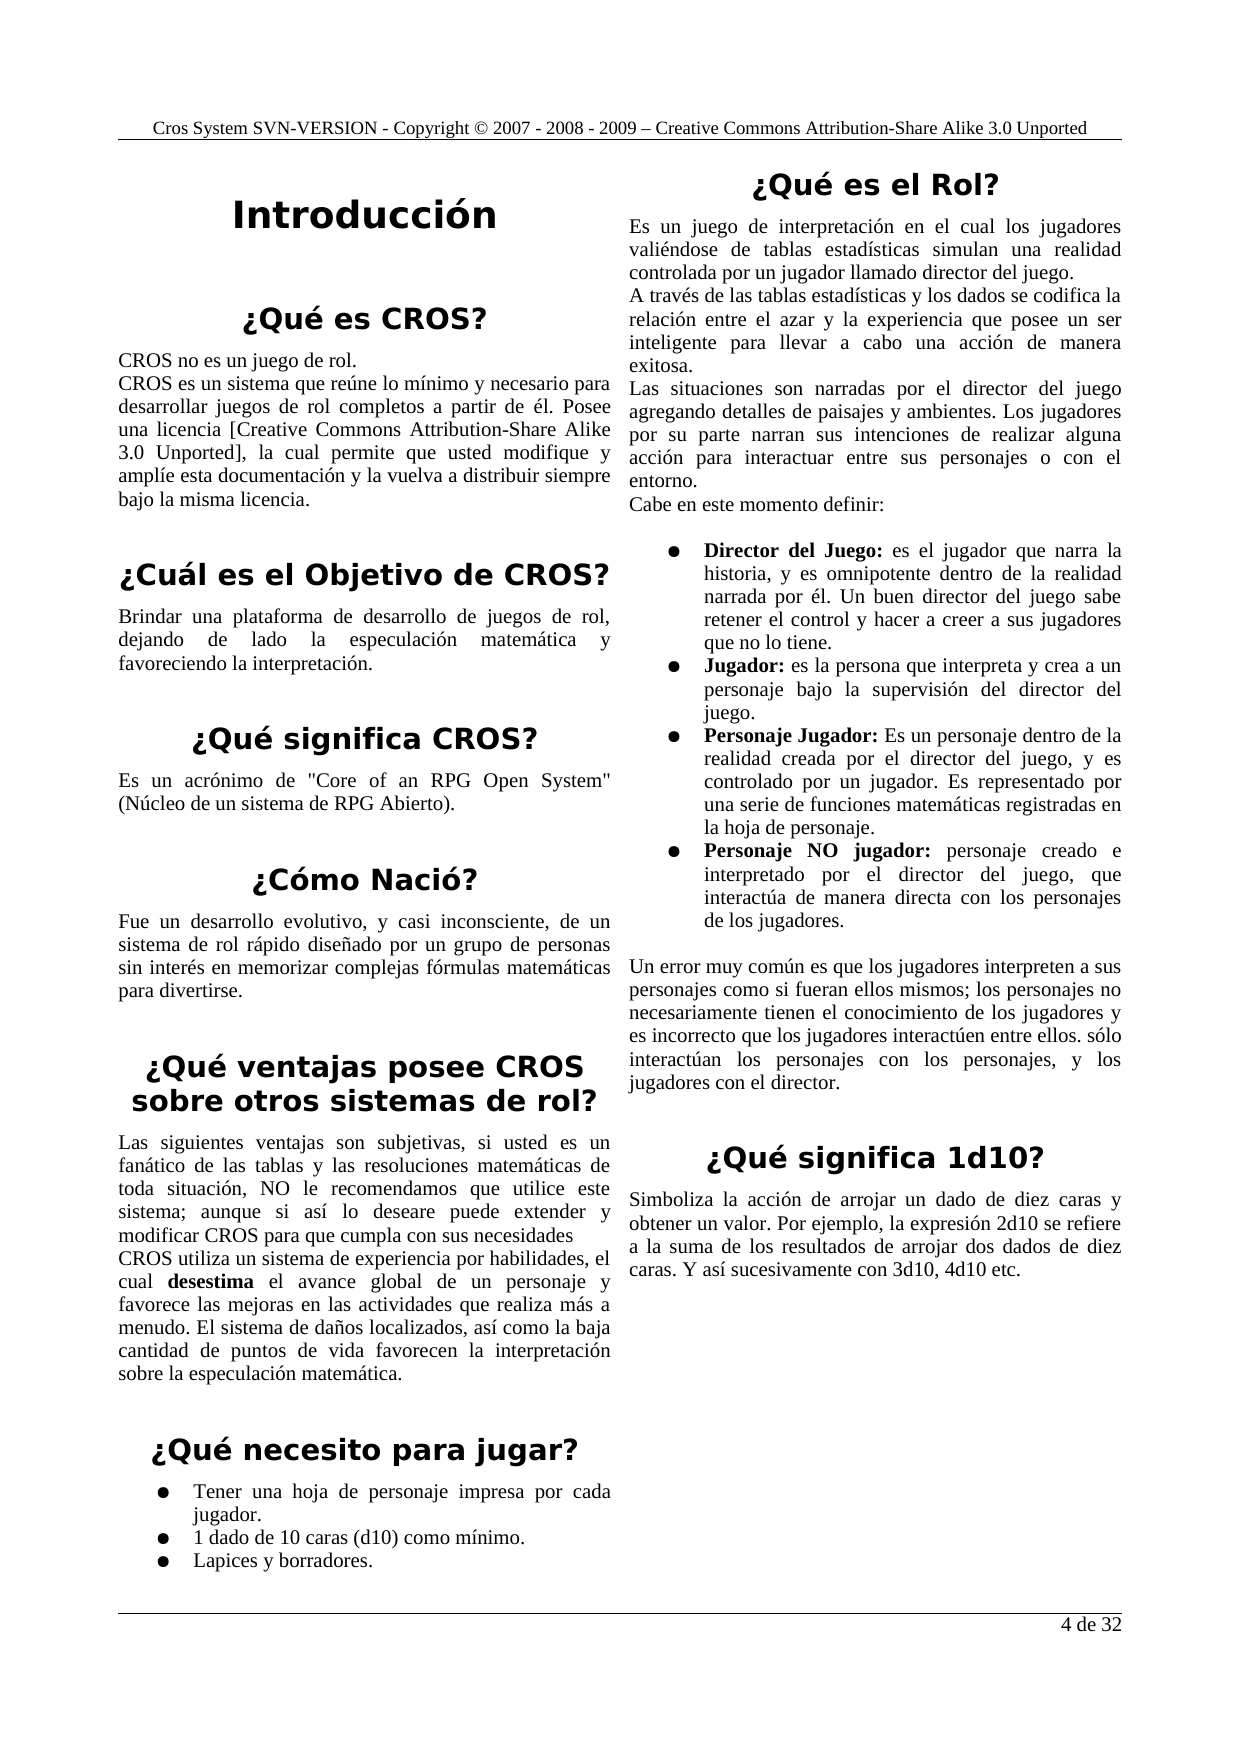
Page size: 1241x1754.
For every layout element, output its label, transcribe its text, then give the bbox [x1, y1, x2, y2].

list Lapices y borradores. [156, 1549, 611, 1572]
list 1 dado de 10 caras (d10) como mínimo. [156, 1526, 611, 1549]
subtitle Introducción [118, 193, 611, 237]
subtitle ¿Qué es el Rol? [629, 168, 1122, 202]
text Cabe en este momento definir: [629, 492, 1122, 516]
text Brindar una plataforma de desarrollo de juegos de rol, dejando de lado la especulación matemática y favoreciendo la interpretación. [118, 605, 611, 674]
subtitle ¿Qué es CROS? [118, 302, 611, 336]
text Simboliza la acción de arrojar un dado de diez caras y obtener un valor. Por ejemplo, la expresión 2d10 se refiere a la suma de los resultados de arrojar dos dados de diez caras. Y así sucesivamente con 3d10, 4d10 etc. [629, 1188, 1122, 1281]
text Un error muy común es que los jugadores interpreten a sus personajes como si fueran ellos mismos; los personajes no necesariamente tienen el conocimiento de los jugadores y es incorrecto que los jugadores interactúen entre ellos. sólo interactúan los personajes con los personajes, y los jugadores con el director. [629, 955, 1122, 1094]
subtitle ¿Cómo Nació? [118, 863, 611, 897]
list Jugador: es la persona que interpreta y crea a un personaje bajo la supervisión del director del juego. [666, 654, 1122, 724]
subtitle ¿Qué necesito para jugar? [118, 1433, 611, 1467]
text Fue un desarrollo evolutivo, y casi inconsciente, de un sistema de rol rápido diseñado por un grupo de personas sin interés en memorizar complejas fórmulas matemáticas para divertirse. [118, 910, 611, 1002]
subtitle ¿Qué significa 1d10? [629, 1142, 1122, 1176]
text CROS utiliza un sistema de experiencia por habilidades, el cual desestima el avance global de un personaje y favorece las mejoras en las actividades que realiza más a menudo. El sistema de daños localizados, así como la baja cantidad de puntos de vida favorecen la interpretación sobre la especulación matemática. [118, 1247, 611, 1385]
text CROS es un sistema que reúne lo mínimo y necesario para desarrollar juegos de rol completos a partir de él. Posee una licencia [Creative Commons Attribution-Share Alike 3.0 Unported], la cual permite que usted modifique y amplíe esta documentación y la vuelva a distribuir siempre bajo la misma licencia. [118, 372, 611, 511]
text A través de las tablas estadísticas y los dados se codifica la relación entre el azar y la experiencia que posee un ser inteligente para llevar a cabo una acción de manera exitosa. [629, 284, 1122, 377]
text Es un juego de interpretación en el cual los jugadores valiéndose de tablas estadísticas simulan una realidad controlada por un jugador llamado director del juego. [629, 215, 1122, 284]
text CROS no es un juego de rol. [118, 349, 611, 372]
list Director del Juego: es el jugador que narra la historia, y es omnipotente dentro de la realidad narrada por él. Un buen director del juego sabe retener el control y hacer a creer a sus jugadores que no lo tiene. [666, 539, 1122, 654]
text Las situaciones son narradas por el director del juego agregando detalles de paisajes y ambientes. Los jugadores por su parte narran sus intenciones de realizar alguna acción para interactuar entre sus personajes o con el entorno. [629, 377, 1122, 492]
text Las siguientes ventajas son subjetivas, si usted es un fanático de las tablas y las resoluciones matemáticas de toda situación, NO le recomendamos que utilice este sistema; aunque si así lo deseare puede extender y modificar CROS para que cumpla con sus necesidades [118, 1131, 611, 1247]
subtitle ¿Qué ventajas posee CROS sobre otros sistemas de rol? [118, 1051, 611, 1118]
subtitle ¿Cuál es el Objetivo de CROS? [118, 559, 611, 593]
list Tener una hoja de personaje impresa por cada jugador. [156, 1480, 611, 1526]
list Personaje NO jugador: personaje creado e interpretado por el director del juego, que interactúa de manera directa con los personajes de los jugadores. [666, 839, 1122, 932]
list Personaje Jugador: Es un personaje dentro de la realidad creada por el director del juego, y es controlado por un jugador. Es representado por una serie de funciones matemáticas registradas en la hoja de personaje. [666, 724, 1122, 839]
subtitle ¿Qué significa CROS? [118, 723, 611, 757]
text Es un acrónimo de "Core of an RPG Open System" (Núcleo de un sistema de RPG Abierto). [118, 769, 611, 815]
